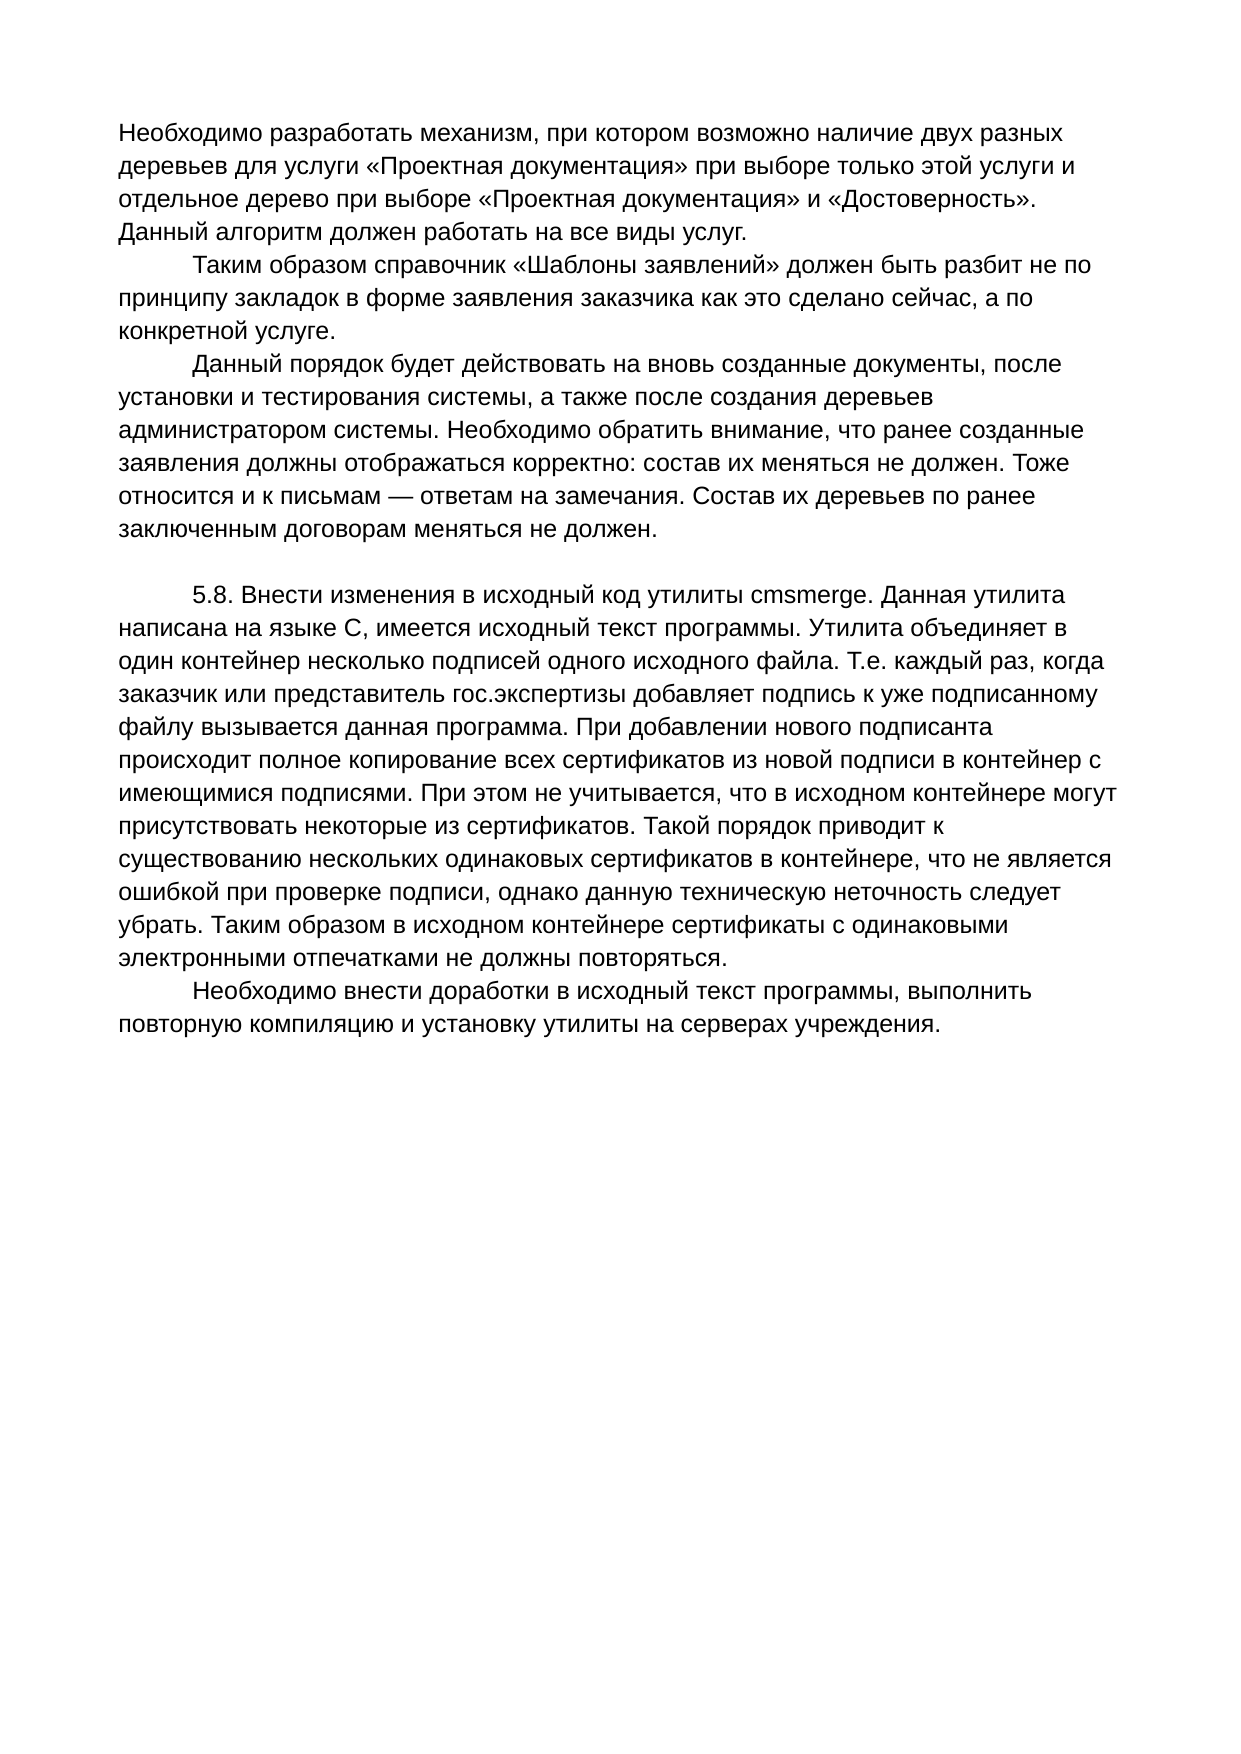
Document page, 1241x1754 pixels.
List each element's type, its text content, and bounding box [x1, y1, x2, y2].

text Необходимо разработать механизм, при котором возможно наличие двух разных деревьев для услуги «Проектная документация» при выборе только этой услуги и отдельное дерево при выборе «Проектная документация» и «Достоверность». Данный алгоритм должен работать на все виды услуг. [118, 118, 1122, 246]
text Таким образом справочник «Шаблоны заявлений» должен быть разбит не по принципу закладок в форме заявления заказчика как это сделано сейчас, а по конкретной услуге. [118, 250, 1122, 345]
text Необходимо внести доработки в исходный текст программы, выполнить повторную компиляцию и установку утилиты на серверах учреждения. [118, 976, 1122, 1038]
text 5.8. Внести изменения в исходный код утилиты cmsmerge. Данная утилита написана на языке С, имеется исходный текст программы. Утилита объединяет в один контейнер несколько подписей одного исходного файла. Т.е. каждый раз, когда заказчик или представитель гос.экспертизы добавляет подпись к уже подписанному файлу вызывается данная программа. При добавлении нового подписанта происходит полное копирование всех сертификатов из новой подписи в контейнер с имеющимися подписями. При этом не учитывается, что в исходном контейнере могут присутствовать некоторые из сертификатов. Такой порядок приводит к существованию нескольких одинаковых сертификатов в контейнере, что не является ошибкой при проверке подписи, однако данную техническую неточность следует убрать. Таким образом в исходном контейнере сертификаты с одинаковыми электронными отпечатками не должны повторяться. [118, 579, 1122, 972]
text Данный порядок будет действовать на вновь созданные документы, после установки и тестирования системы, а также после создания деревьев администратором системы. Необходимо обратить внимание, что ранее созданные заявления должны отображаться корректно: состав их меняться не должен. Тоже относится и к письмам — ответам на замечания. Состав их деревьев по ранее заключенным договорам меняться не должен. [118, 349, 1122, 543]
